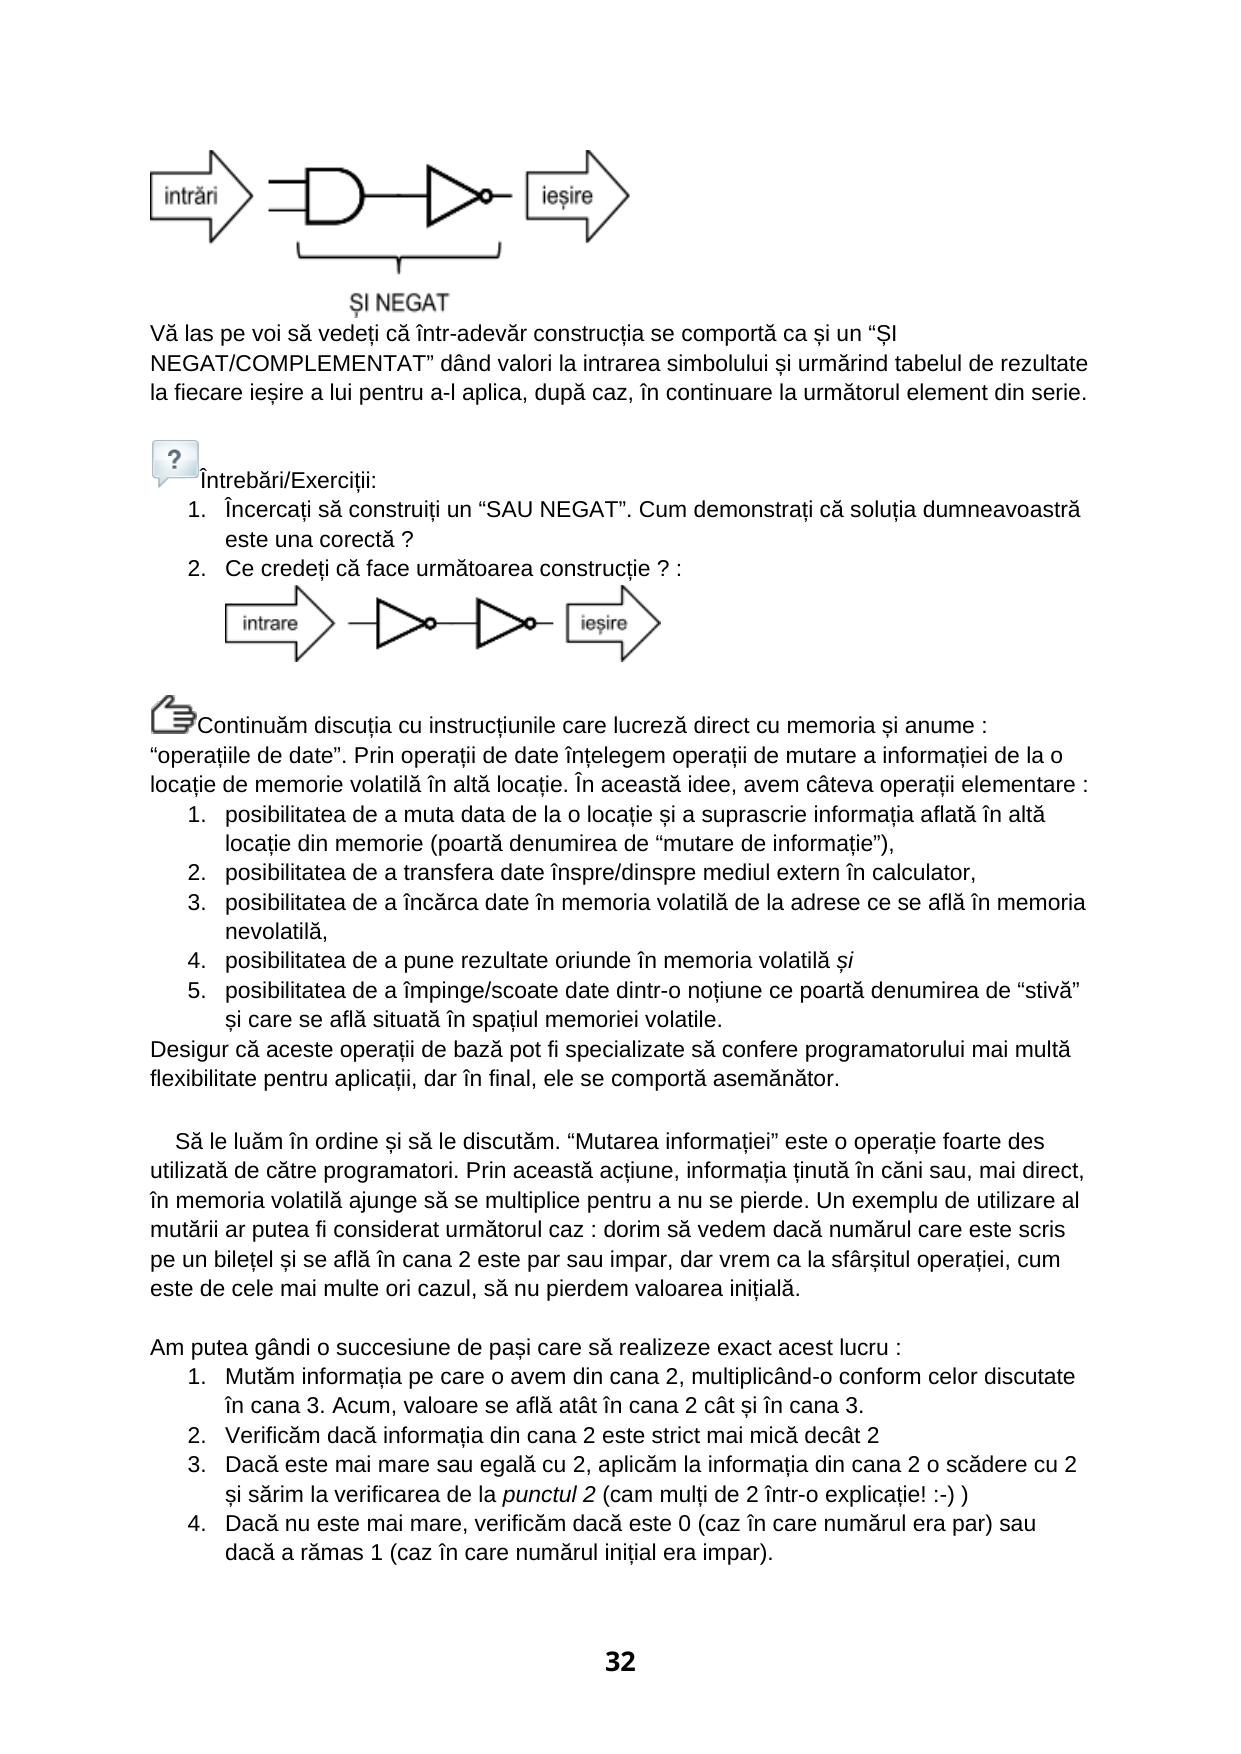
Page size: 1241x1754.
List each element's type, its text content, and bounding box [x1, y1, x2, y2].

list Verificăm dacă informația din cana 2 este strict mai mică decât 2 [187, 1422, 1091, 1448]
list Încercați să construiți un “SAU NEGAT”. Cum demonstrați că soluția dumneavoastră este una corectă ? [187, 497, 1091, 552]
list Mutăm informația pe care o avem din cana 2, multiplicând-o conform celor discutate în cana 3. Acum, valoare se află atât în cana 2 cât și în cana 3. [187, 1364, 1091, 1419]
list Dacă este mai mare sau egală cu 2, aplicăm la informația din cana 2 o scădere cu 2 și sărim la verificarea de la punctul 2 (cam mulți de 2 într-o explicație! :-) ) [187, 1452, 1091, 1507]
text Continuăm discuția cu instrucțiunile care lucreză direct cu memoria și anume : “operațiile de date”. Prin operații de date înțelegem operații de mutare a informației de la o locație de memorie volatilă în altă locație. În această idee, avem câteva operații elementare : [150, 695, 1091, 798]
list Ce credeți că face următoarea construcție ? : [187, 556, 1091, 662]
picture [150, 695, 197, 734]
picture [225, 585, 661, 662]
list posibilitatea de a transfera date înspre/dinspre mediul extern în calculator, [187, 860, 1091, 886]
text Vă las pe voi să vedeți că într-adevăr construcția se comportă ca și un “ȘI NEGAT/COMPLEMENTAT” dând valori la intrarea simbolului și urmărind tabelul de rezultate la fiecare ieșire a lui pentru a-l aplica, după caz, în continuare la următorul element din serie. [150, 321, 1091, 405]
list posibilitatea de a încărca date în memoria volatilă de la adrese ce se află în memoria nevolatilă, [187, 889, 1091, 944]
picture [150, 438, 200, 489]
list posibilitatea de a pune rezultate oriunde în memoria volatilă și [187, 948, 1091, 974]
list posibilitatea de a împinge/scoate date dintr-o noțiune ce poartă denumirea de “stivă” și care se află situată în spațiul memoriei volatile. [187, 978, 1091, 1033]
picture [150, 150, 630, 318]
list posibilitatea de a muta data de la o locație și a suprascrie informația aflată în altă locație din memorie (poartă denumirea de “mutare de informație”), [187, 801, 1091, 856]
text Desigur că aceste operații de bază pot fi specializate să confere programatorului mai multă flexibilitate pentru aplicații, dar în final, ele se comportă asemănător. [150, 1036, 1091, 1091]
text Am putea gândi o succesiune de pași care să realizeze exact acest lucru : [150, 1334, 1091, 1360]
text Întrebări/Exerciții: [150, 438, 1091, 493]
text Să le luăm în ordine și să le discutăm. “Mutarea informației” este o operație foarte des utilizată de către programatori. Prin această acțiune, informația ținută în căni sau, mai direct, în memoria volatilă ajunge să se multiplice pentru a nu se pierde. Un exemplu de utilizare al mutării ar putea fi considerat următorul caz : dorim să vedem dacă numărul care este scris pe un bilețel și se află în cana 2 este par sau impar, dar vrem ca la sfârșitul operației, cum este de cele mai multe ori cazul, să nu pierdem valoarea inițială. [150, 1124, 1091, 1301]
list Dacă nu este mai mare, verificăm dacă este 0 (caz în care numărul era par) sau dacă a rămas 1 (caz în care numărul inițial era impar). [187, 1511, 1091, 1566]
